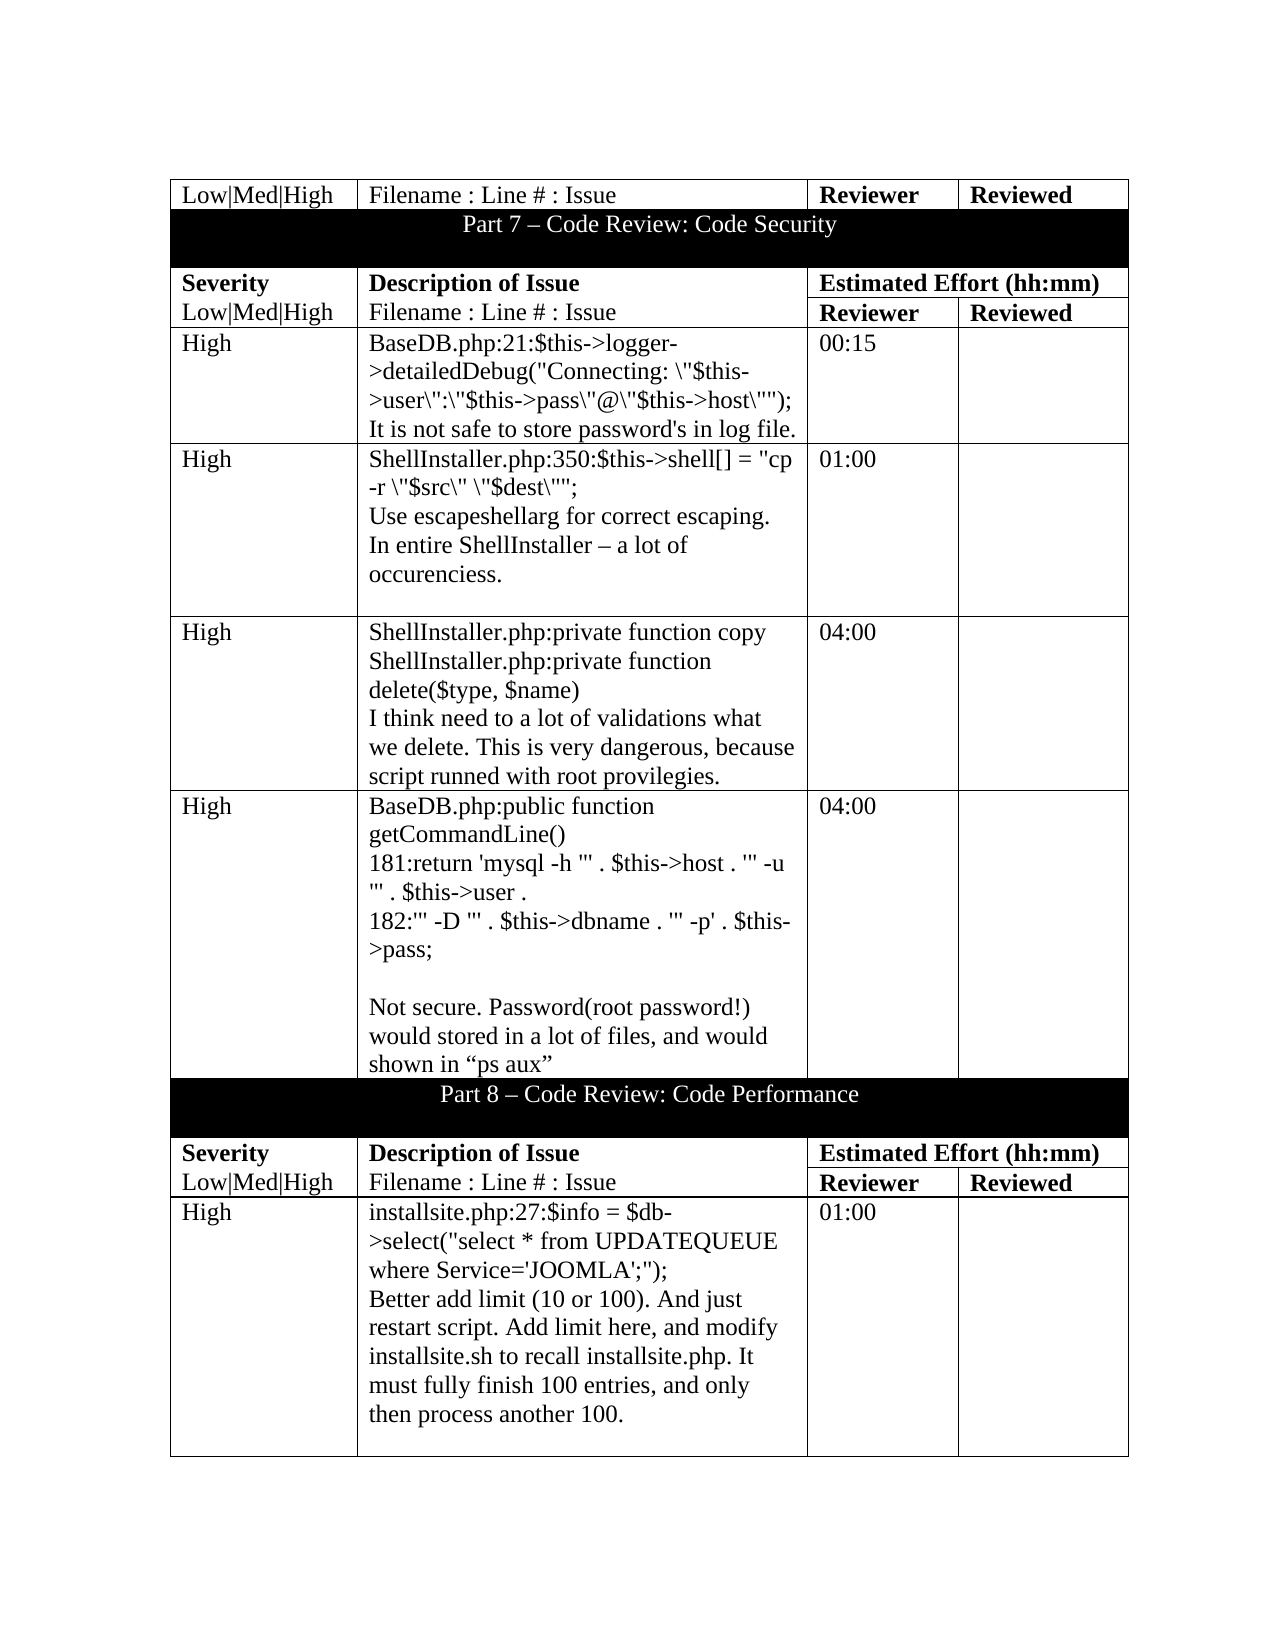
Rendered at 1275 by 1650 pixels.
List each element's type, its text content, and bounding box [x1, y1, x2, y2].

table_cell Reviewer [808, 298, 958, 327]
table_cell Reviewer [808, 180, 958, 208]
table_cell installsite.php:27:$info = $db->select("select * from UPDATEQUEUE where Service='JOOMLA';"); Better add limit (10 or 100). And just restart script. Add limit here, and modify installsite.sh to recall installsite.php. It must fully finish 100 entries, and only then process another 100. [358, 1198, 807, 1456]
table_cell [959, 328, 1128, 443]
table_cell ShellInstaller.php:private function copy ShellInstaller.php:private function delete($type, $name) I think need to a lot of validations what we delete. This is very dangerous, because script runned with root provilegies. [358, 617, 807, 790]
table_cell ShellInstaller.php:350:$this->shell[] = "cp -r \"$src\" \"$dest\""; Use escapeshellarg for correct escaping. In entire ShellInstaller – a lot of occurenciess. [358, 444, 807, 616]
table_cell [959, 617, 1128, 790]
table_cell Severity Low|Med|High [171, 1138, 357, 1196]
table_cell Description of Issue Filename : Line # : Issue [358, 268, 807, 327]
table_cell [959, 444, 1128, 616]
table_cell 00:15 [808, 328, 958, 443]
table_cell [959, 1198, 1128, 1456]
table_cell [959, 791, 1128, 1078]
table_cell Description of Issue Filename : Line # : Issue [358, 1138, 807, 1196]
table_cell High [171, 328, 357, 443]
table_cell Estimated Effort (hh:mm) [808, 268, 1128, 297]
table_cell Reviewed [959, 180, 1128, 208]
table_cell BaseDB.php:public function getCommandLine() 181:return 'mysql -h "' . $this->host . '" -u "' . $this->user . 182:'" -D "' . $this->dbname . '" -p' . $this->pass; Not secure. Password(root password!) would stored in a lot of files, and would shown in “ps aux” [358, 791, 807, 1078]
table_cell 01:00 [808, 444, 958, 616]
table_cell Low|Med|High [171, 180, 357, 208]
table_cell Part 7 – Code Review: Code Security [171, 210, 1128, 267]
table_cell High [171, 444, 357, 616]
table_cell Reviewer [808, 1168, 958, 1196]
table_cell Reviewed [959, 298, 1128, 327]
table_cell 04:00 [808, 791, 958, 1078]
table_cell High [171, 791, 357, 1078]
table_cell 01:00 [808, 1198, 958, 1456]
table_cell Estimated Effort (hh:mm) [808, 1138, 1128, 1167]
table_cell Severity Low|Med|High [171, 268, 357, 327]
table_cell Filename : Line # : Issue [358, 180, 807, 208]
table_cell High [171, 617, 357, 790]
table_cell Reviewed [959, 1168, 1128, 1196]
table_cell Part 8 – Code Review: Code Performance [171, 1079, 1128, 1137]
table_cell BaseDB.php:21:$this->logger->detailedDebug("Connecting: \"$this->user\":\"$this->pass\"@\"$this->host\""); It is not safe to store password's in log file. [358, 328, 807, 443]
table_cell High [171, 1198, 357, 1456]
table_cell 04:00 [808, 617, 958, 790]
